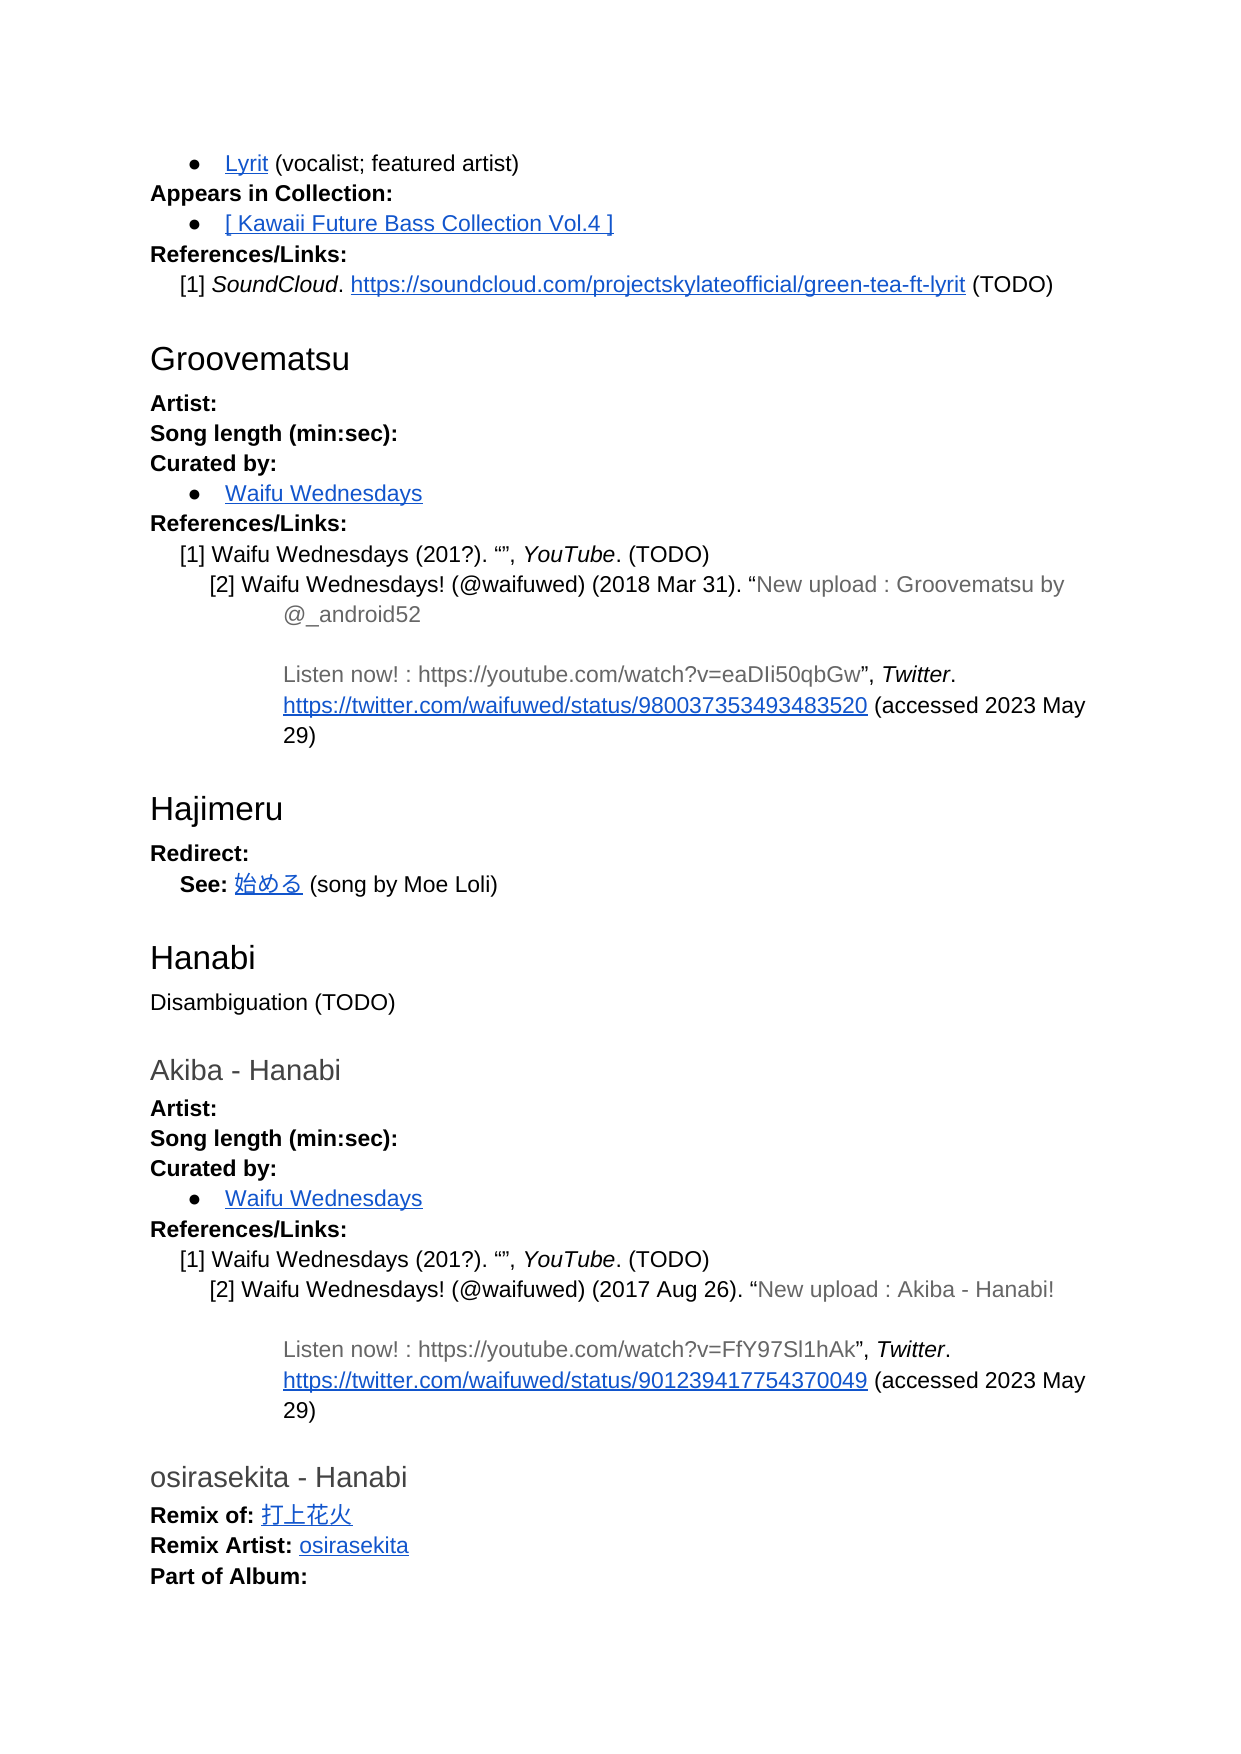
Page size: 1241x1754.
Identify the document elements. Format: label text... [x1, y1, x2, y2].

text Part of Album: [150, 1563, 1090, 1589]
text Song length (min:sec): [150, 1125, 1090, 1151]
list Waifu Wednesdays [187, 480, 1090, 506]
list Lyrit (vocalist; featured artist) [187, 150, 1090, 176]
text Artist: [150, 1095, 1090, 1121]
subtitle osirasekita - Hanabi [150, 1460, 1090, 1494]
subtitle Groovematsu [150, 338, 1090, 377]
text Song length (min:sec): [150, 420, 1090, 446]
list [ Kawaii Future Bass Collection Vol.4 ] [187, 210, 1090, 237]
text References/Links: [150, 510, 1090, 537]
text See: 始める (song by Moe Loli) [179, 871, 1090, 897]
subtitle Hanabi [150, 938, 1090, 977]
text [1] Waifu Wednesdays (201?). “”, YouTube. (TODO) [179, 1246, 1090, 1272]
text Remix of: 打上花火 [150, 1502, 1090, 1528]
text References/Links: [150, 1216, 1090, 1242]
text References/Links: [150, 241, 1090, 267]
text Artist: [150, 389, 1090, 416]
text [1] SoundCloud. https://soundcloud.com/projectskylateofficial/green-tea-ft-lyrit (TODO) [179, 271, 1090, 297]
text Redirect: [150, 840, 1090, 867]
text Appears in Collection: [150, 180, 1090, 207]
text Curated by: [150, 1155, 1090, 1181]
text [1] Waifu Wednesdays (201?). “”, YouTube. (TODO) [179, 541, 1090, 567]
text Curated by: [150, 450, 1090, 476]
text Remix Artist: osirasekita [150, 1532, 1090, 1559]
text [2] Waifu Wednesdays! (@waifuwed) (2017 Aug 26). “New upload : Akiba - Hanabi! Listen now! : https://youtube.com/watch?v=FfY97Sl1hAk”, Twitter. https://twitter.com/waifuwed/status/901239417754370049 (accessed 2023 May 29) [209, 1276, 1090, 1423]
text Disambiguation (TODO) [150, 989, 1090, 1016]
subtitle Hajimeru [150, 789, 1090, 828]
list Waifu Wednesdays [187, 1185, 1090, 1212]
text [2] Waifu Wednesdays! (@waifuwed) (2018 Mar 31). “New upload : Groovematsu by @_android52 Listen now! : https://youtube.com/watch?v=eaDIi50qbGw”, Twitter. https://twitter.com/waifuwed/status/980037353493483520 (accessed 2023 May 29) [209, 571, 1090, 748]
subtitle Akiba - Hanabi [150, 1053, 1090, 1086]
